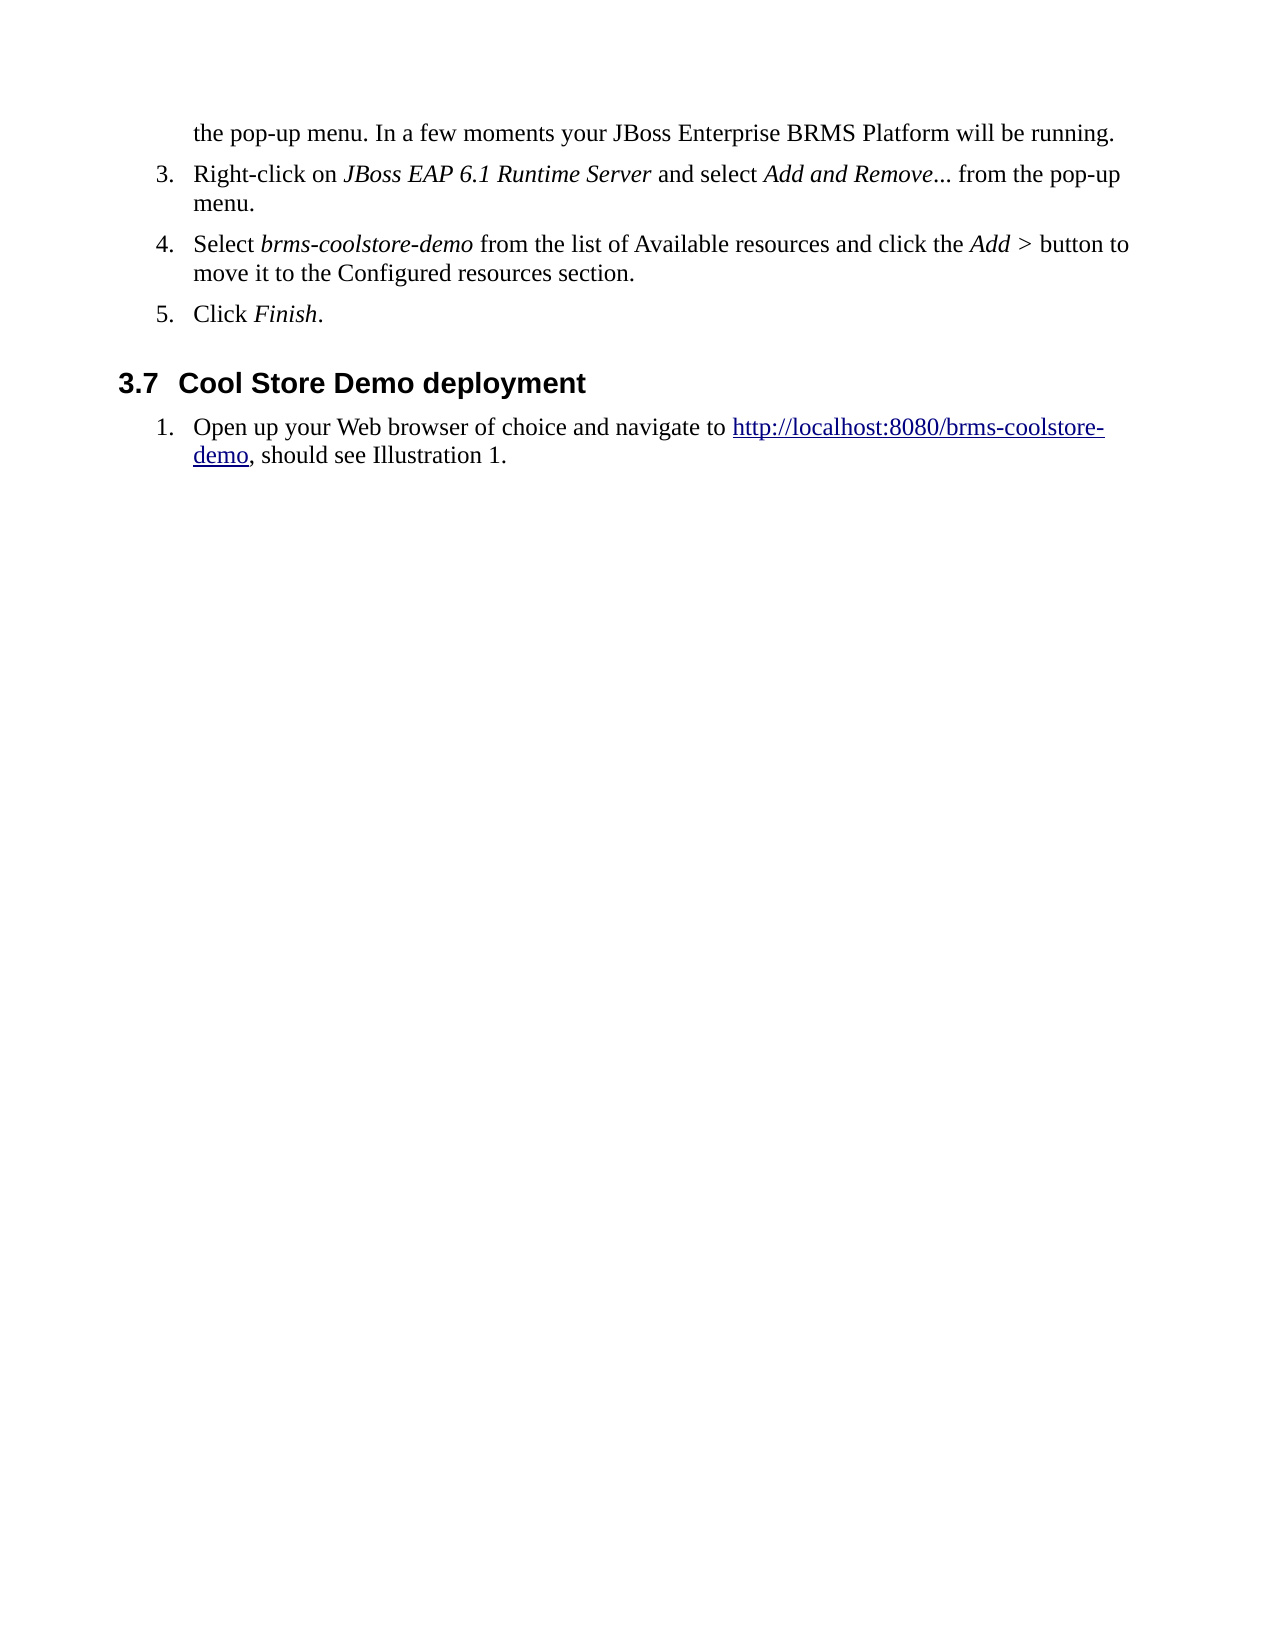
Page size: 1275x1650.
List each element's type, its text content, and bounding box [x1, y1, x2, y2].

list Open up your Web browser of choice and navigate to http://localhost:8080/brms-coolstore-demo, should see 1. [156, 412, 1157, 469]
list Select brms-coolstore-demo from the list of Available resources and click the Add > button to move it to the Configured resources section. [156, 229, 1157, 287]
list Right-click on JBoss EAP 6.1 Runtime Server and select Add and Remove... from the pop-up menu. [156, 159, 1157, 217]
list the pop-up menu. In a few moments your JBoss Enterprise BRMS Platform will be running. [156, 118, 1157, 147]
list Click Finish. [156, 299, 1157, 328]
subtitle Cool Store Demo deployment [118, 366, 1157, 399]
